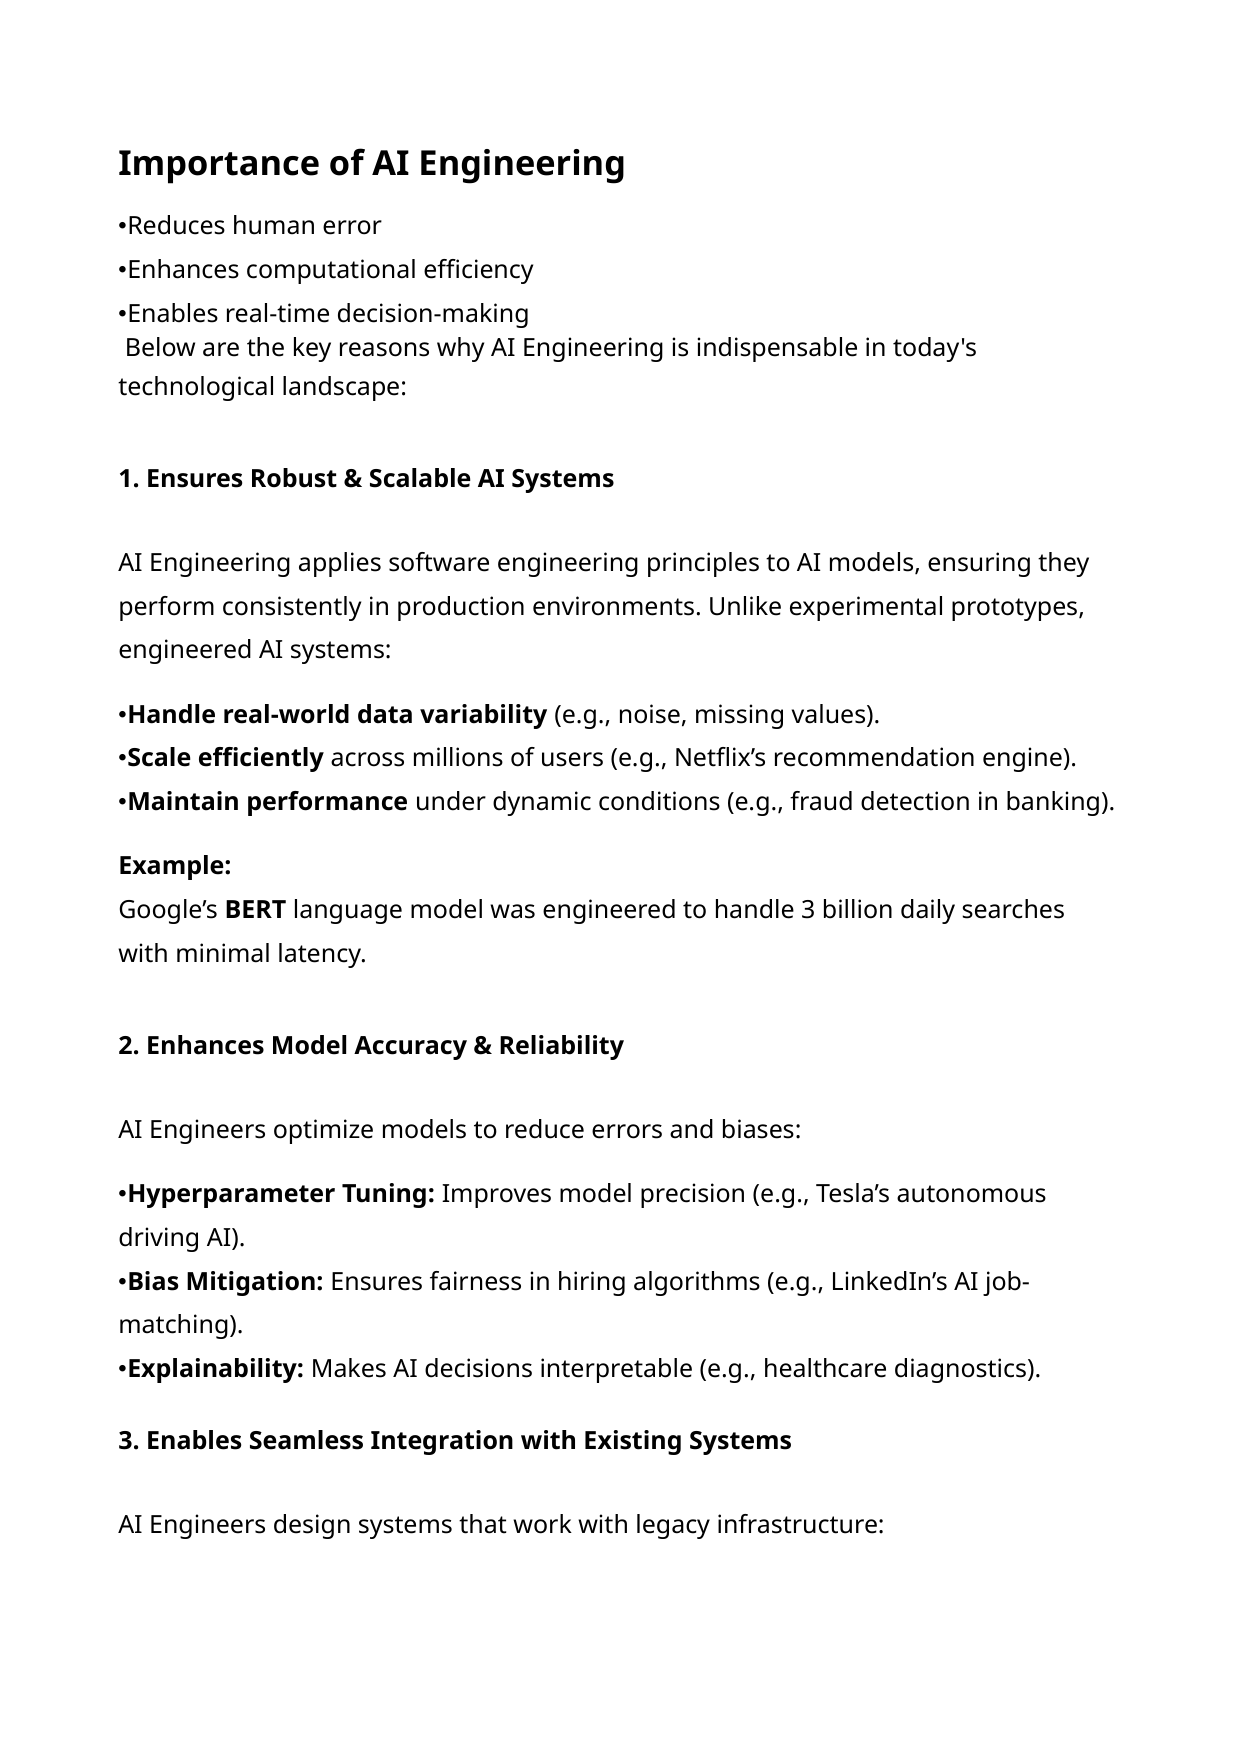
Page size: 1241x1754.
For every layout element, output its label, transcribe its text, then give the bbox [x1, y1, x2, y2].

list Hyperparameter Tuning: Improves model precision (e.g., Tesla’s autonomous driving AI). [118, 1166, 1122, 1254]
list Enhances computational efficiency [118, 242, 1122, 286]
text Example: Google’s BERT language model was engineered to handle 3 billion daily searches with minimal latency. [118, 838, 1122, 969]
list Maintain performance under dynamic conditions (e.g., fraud detection in banking). [118, 774, 1122, 818]
list Reduces human error [118, 198, 1122, 242]
list Explainability: Makes AI decisions interpretable (e.g., healthcare diagnostics). [118, 1341, 1122, 1385]
subtitle 3. Enables Seamless Integration with Existing Systems [118, 1413, 1122, 1457]
text AI Engineering applies software engineering principles to AI models, ensuring they perform consistently in production environments. Unlike experimental prototypes, engineered AI systems: [118, 535, 1122, 666]
subtitle 2. Enhances Model Accuracy & Reliability [118, 1018, 1122, 1062]
text AI Engineers optimize models to reduce errors and biases: [118, 1102, 1122, 1146]
list Handle real-world data variability (e.g., noise, missing values). [118, 687, 1122, 730]
subtitle Importance of AI Engineering [118, 139, 1122, 186]
list Scale efficiently across millions of users (e.g., Netflix’s recommendation engine). [118, 730, 1122, 774]
list Enables real-time decision-making [118, 286, 1122, 329]
text AI Engineers design systems that work with legacy infrastructure: [118, 1497, 1122, 1541]
subtitle 1. Ensures Robust & Scalable AI Systems [118, 451, 1122, 494]
list Bias Mitigation: Ensures fairness in hiring algorithms (e.g., LinkedIn’s AI job-matching). [118, 1254, 1122, 1341]
text Below are the key reasons why AI Engineering is indispensable in today's technological landscape: [118, 329, 1122, 403]
